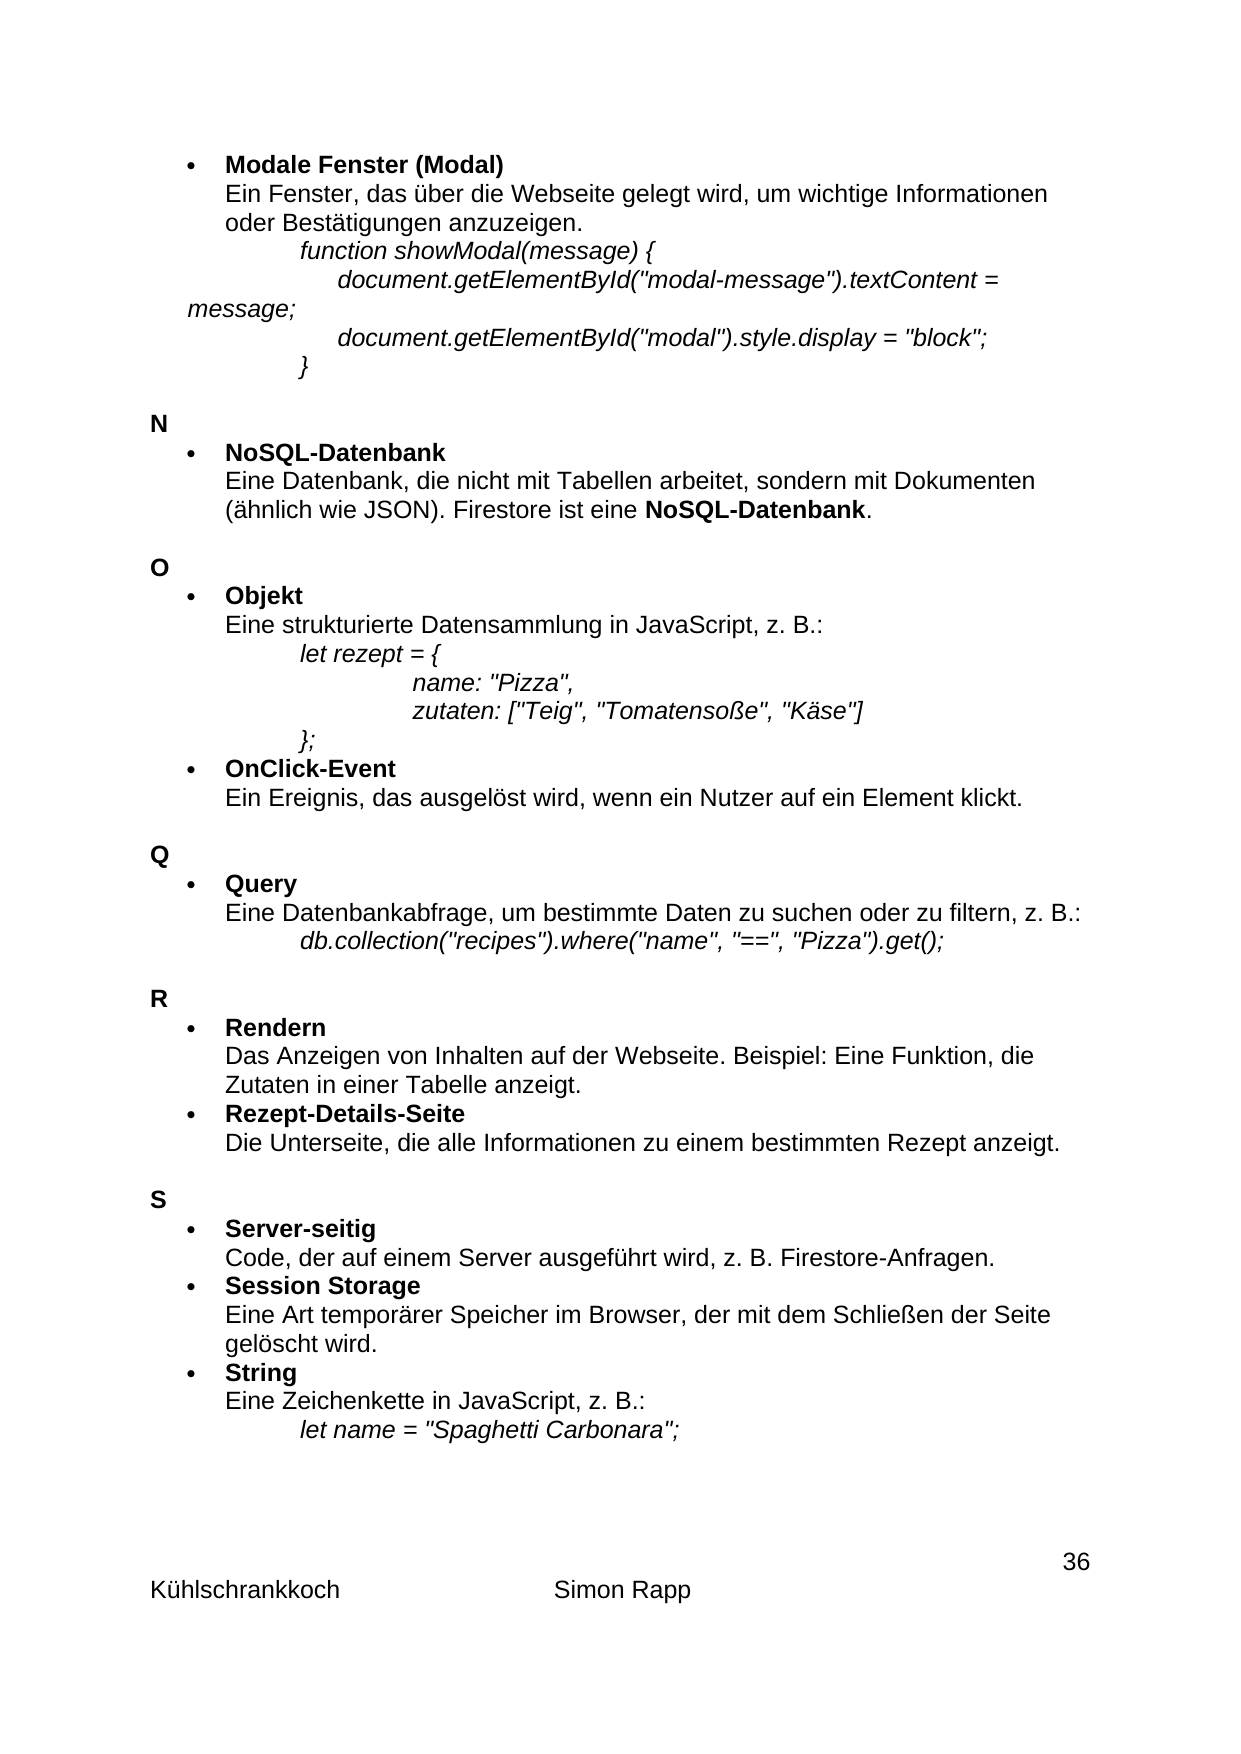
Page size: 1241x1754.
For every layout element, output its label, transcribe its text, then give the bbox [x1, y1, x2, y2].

text O [150, 552, 1090, 581]
list Objekt Eine strukturierte Datensammlung in JavaScript, z. B.: [187, 581, 1090, 639]
text Q [150, 840, 1090, 869]
list Session Storage Eine Art temporärer Speicher im Browser, der mit dem Schließen der Seite gelöscht wird. [187, 1271, 1090, 1357]
text name: "Pizza", [187, 667, 1090, 696]
text S [150, 1185, 1090, 1214]
list OnClick-Event Ein Ereignis, das ausgelöst wird, wenn ein Nutzer auf ein Element klickt. [187, 754, 1090, 811]
text let name = "Spaghetti Carbonara"; [262, 1415, 1090, 1444]
text function showModal(message) { [262, 236, 1090, 265]
text zutaten: ["Teig", "Tomatensoße", "Käse"] [187, 696, 1090, 725]
text document.getElementById("modal").style.display = "block"; [187, 322, 1090, 351]
list Query Eine Datenbankabfrage, um bestimmte Daten zu suchen oder zu filtern, z. B.: [187, 869, 1090, 926]
text document.getElementById("modal-message").textContent = message; [187, 265, 1090, 322]
list Server-seitig Code, der auf einem Server ausgeführt wird, z. B. Firestore-Anfragen. [187, 1214, 1090, 1271]
list String Eine Zeichenkette in JavaScript, z. B.: [187, 1357, 1090, 1415]
text } [262, 351, 1090, 380]
text R [150, 984, 1090, 1012]
list Rezept-Details-Seite Die Unterseite, die alle Informationen zu einem bestimmten Rezept anzeigt. [187, 1099, 1090, 1156]
list NoSQL-Datenbank Eine Datenbank, die nicht mit Tabellen arbeitet, sondern mit Dokumenten (ähnlich wie JSON). Firestore ist eine NoSQL-Datenbank. [187, 437, 1090, 524]
text let rezept = { [262, 639, 1090, 667]
list Rendern Das Anzeigen von Inhalten auf der Webseite. Beispiel: Eine Funktion, die Zutaten in einer Tabelle anzeigt. [187, 1012, 1090, 1099]
text N [150, 409, 1090, 437]
text db.collection("recipes").where("name", "==", "Pizza").get(); [225, 926, 1090, 955]
list Modale Fenster (Modal) Ein Fenster, das über die Webseite gelegt wird, um wichtige Informationen oder Bestätigungen anzuzeigen. [187, 150, 1090, 236]
text }; [262, 725, 1090, 754]
